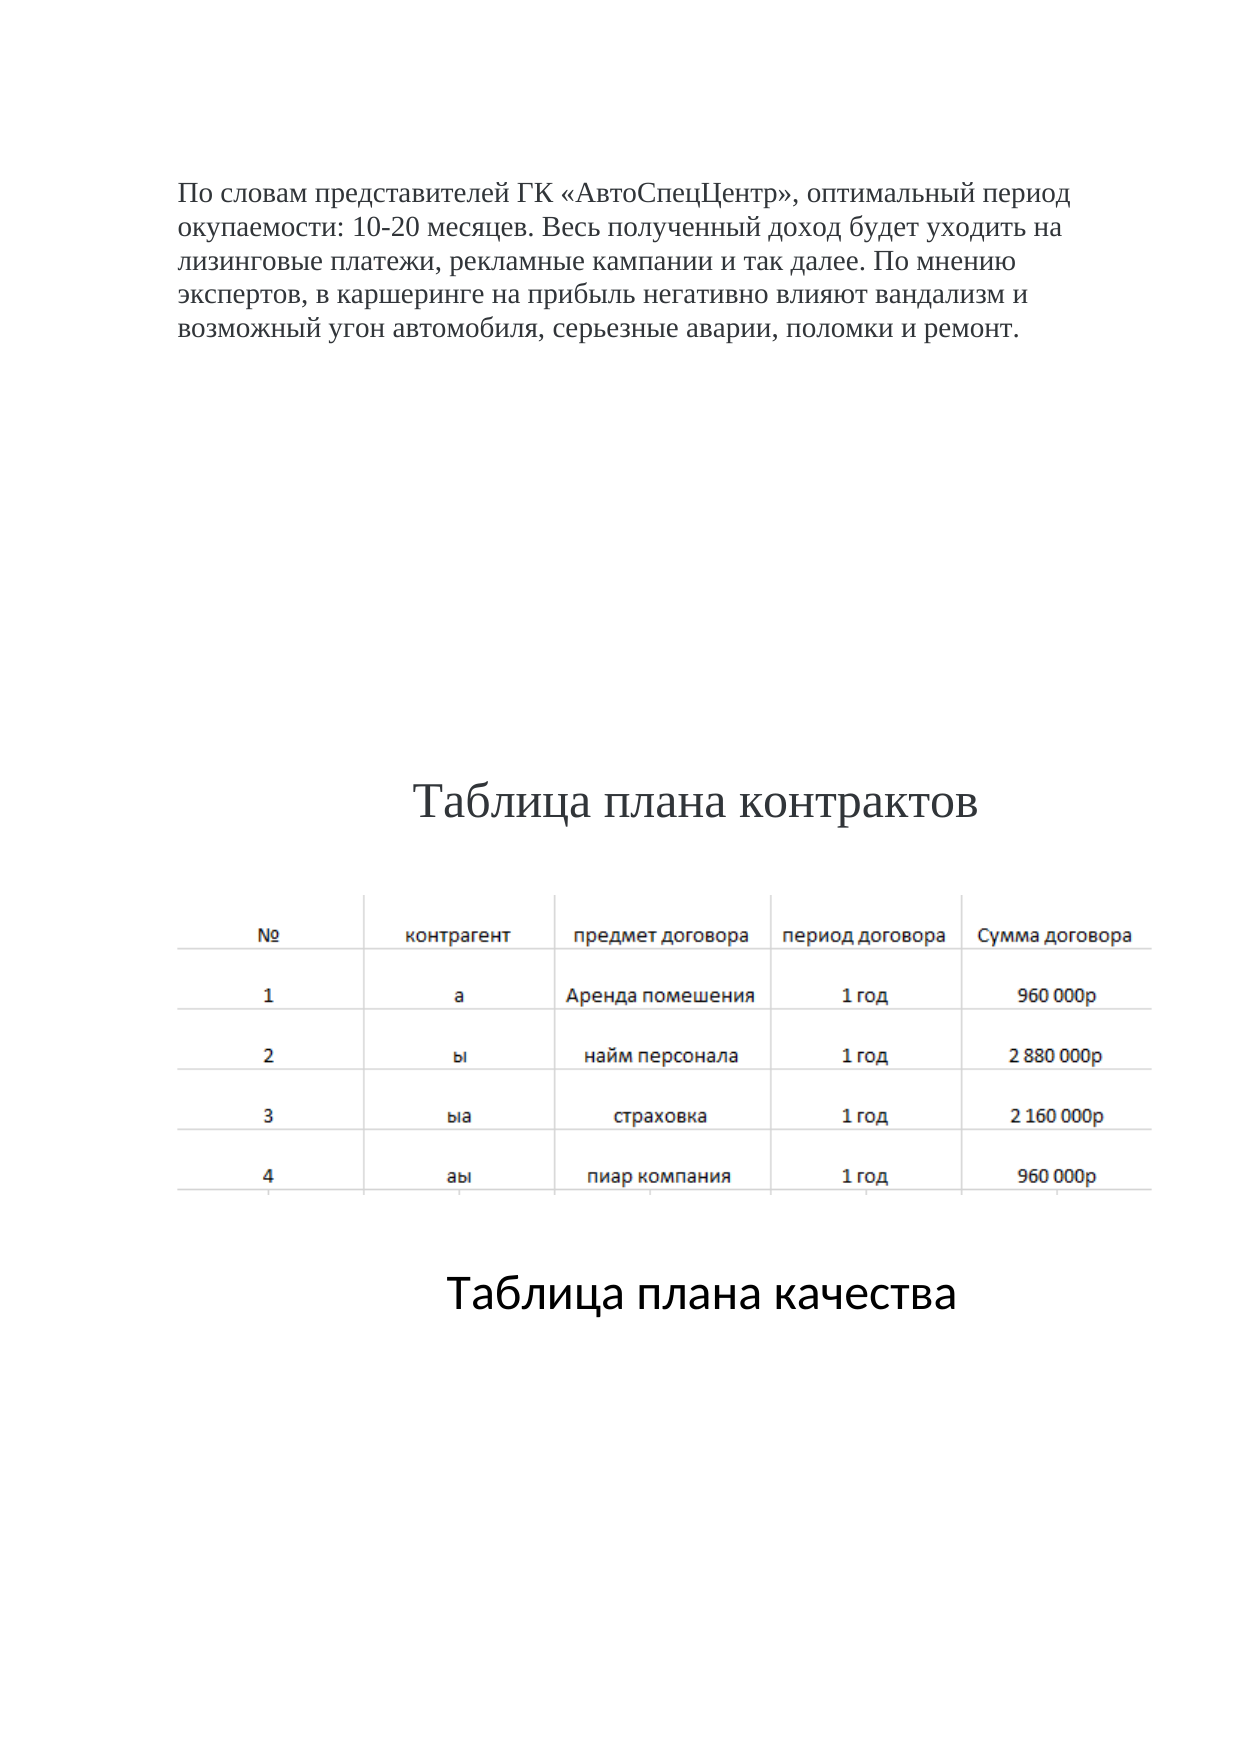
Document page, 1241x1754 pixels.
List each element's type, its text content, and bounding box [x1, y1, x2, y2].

text По словам представителей ГК «АвтоСпецЦентр», оптимальный период окупаемости: 10-20 месяцев. Весь полученный доход будет уходить на лизинговые платежи, рекламные кампании и так далее. По мнению экспертов, в каршеринге на прибыль негативно влияют вандализм и возможный угон автомобиля, серьезные аварии, поломки и ремонт. [177, 118, 1152, 506]
text Таблица плана контрактов [252, 771, 1152, 857]
picture [177, 895, 1152, 1195]
text Таблица плана качества [252, 1261, 1152, 1322]
